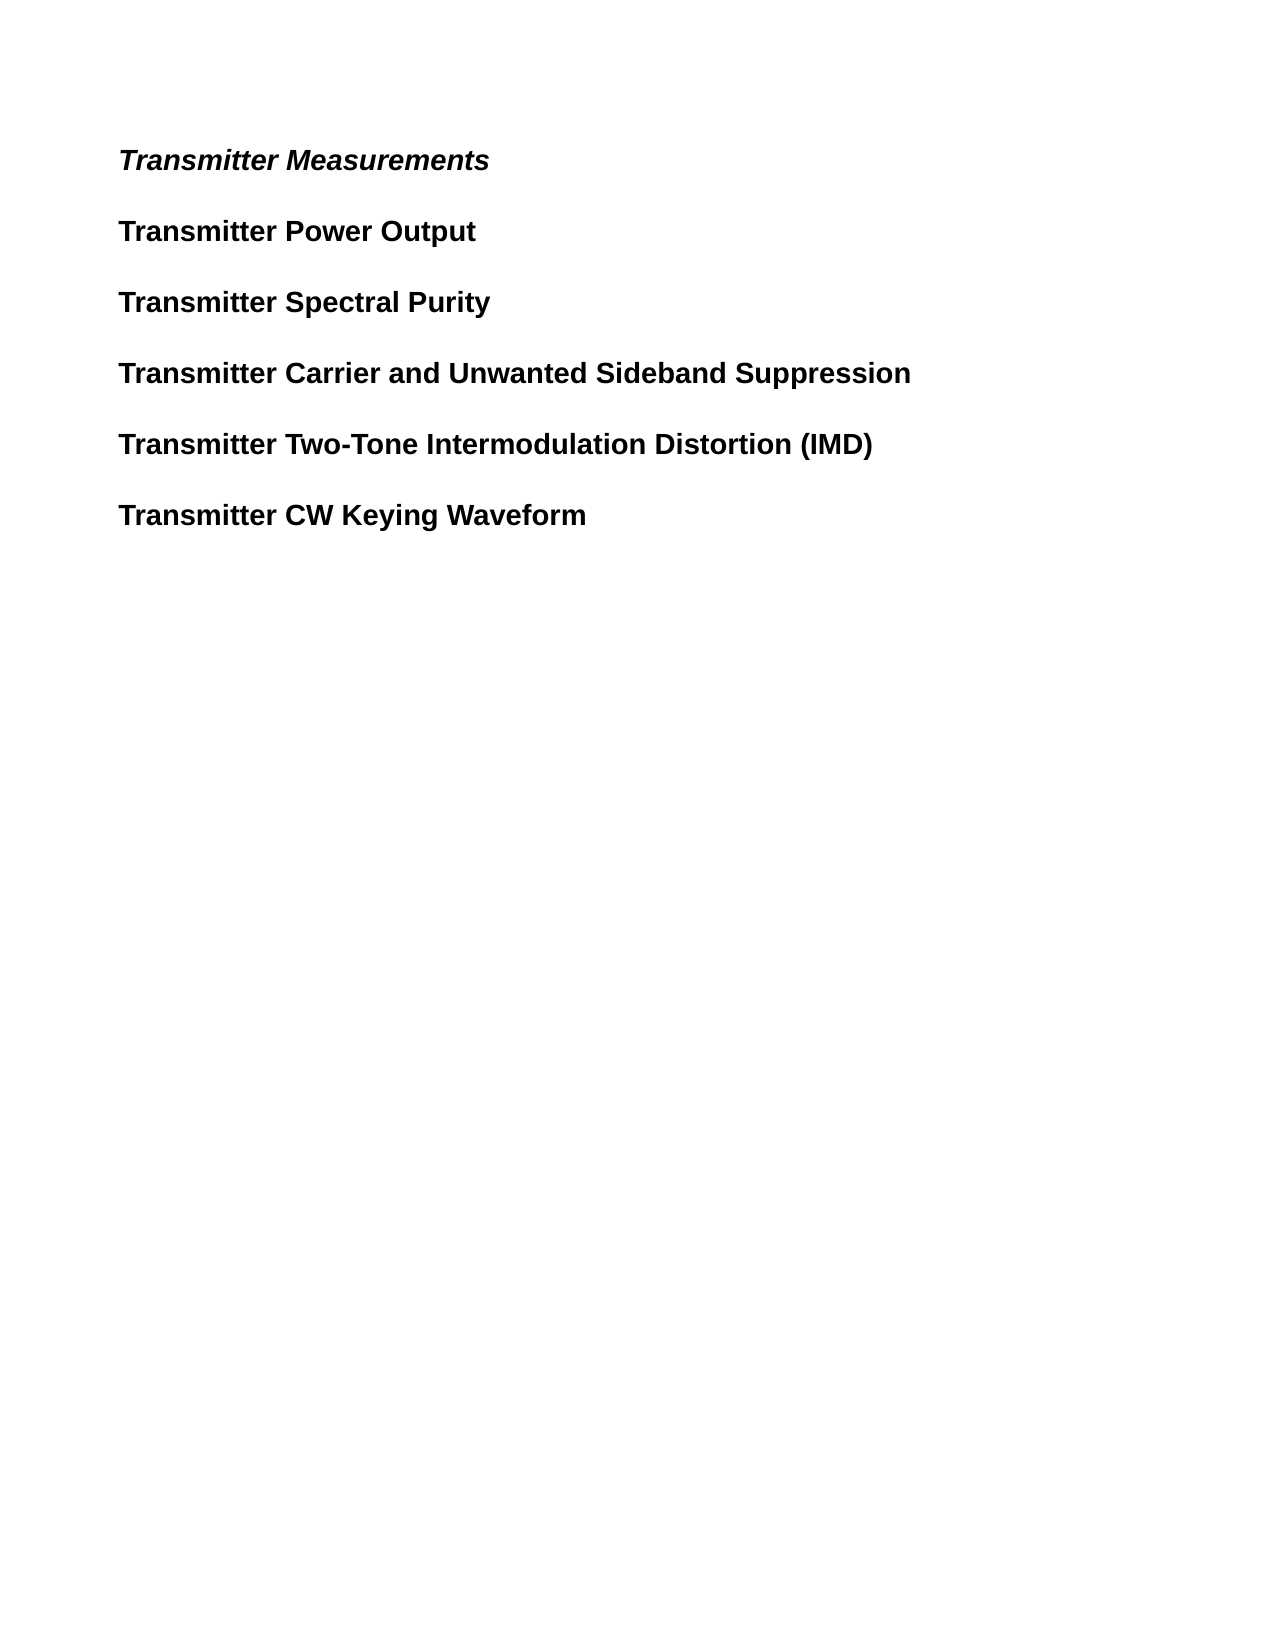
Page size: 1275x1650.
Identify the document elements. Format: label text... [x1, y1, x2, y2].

subtitle Transmitter Two-Tone Intermodulation Distortion (IMD) [118, 427, 1157, 461]
subtitle Transmitter Spectral Purity [118, 285, 1157, 319]
subtitle Transmitter CW Keying Waveform [118, 498, 1157, 532]
subtitle Transmitter Power Output [118, 214, 1157, 248]
subtitle Transmitter Measurements [118, 143, 1157, 177]
subtitle Transmitter Carrier and Unwanted Sideband Suppression [118, 356, 1157, 390]
